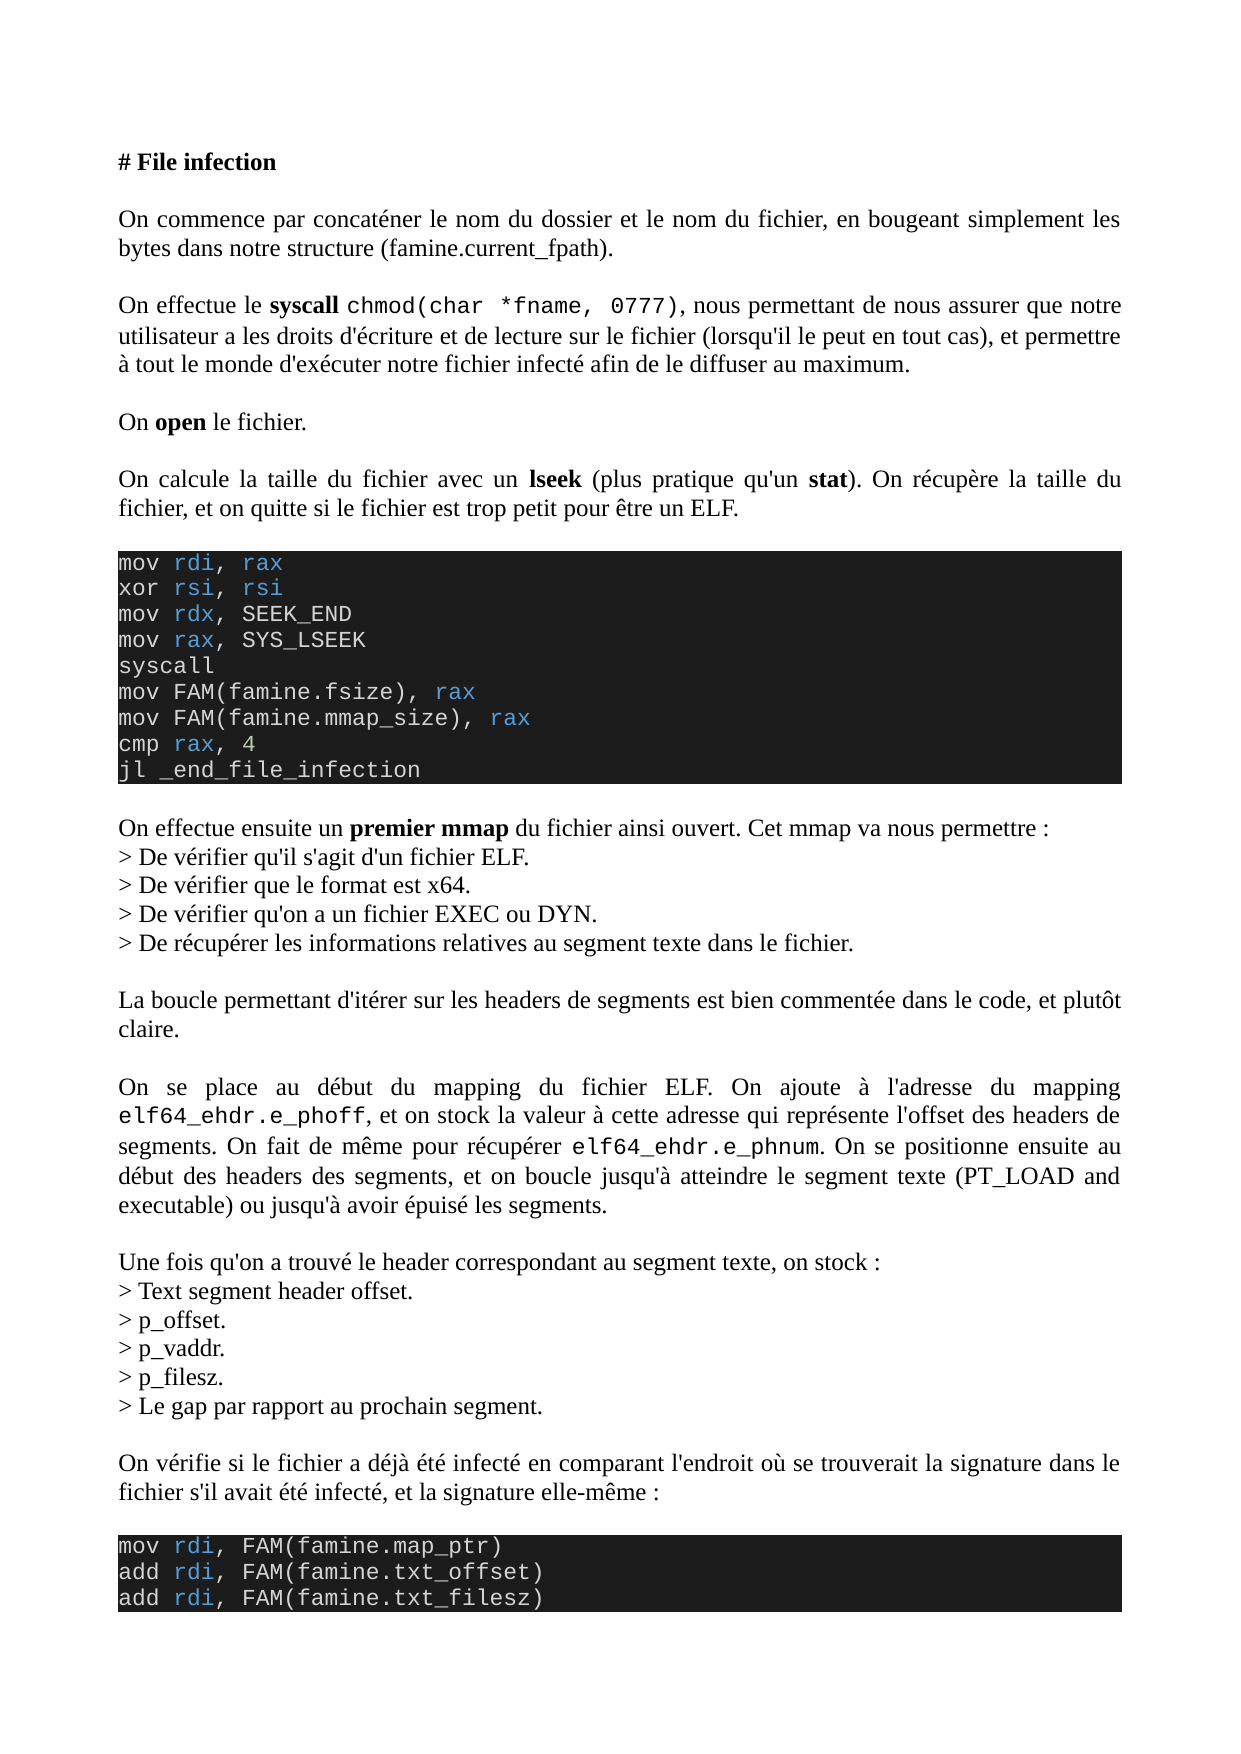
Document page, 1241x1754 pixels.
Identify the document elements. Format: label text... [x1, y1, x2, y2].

text mov rdi, FAM(famine.map_ptr) [118, 1535, 1122, 1561]
text > De récupérer les informations relatives au segment texte dans le fichier. [118, 928, 1122, 957]
text On effectue le syscall chmod(char *fname, 0777), nous permettant de nous assurer que notre utilisateur a les droits d'écriture et de lecture sur le fichier (lorsqu'il le peut en tout cas), et permettre à tout le monde d'exécuter notre fichier infecté afin de le diffuser au maximum. [118, 291, 1122, 378]
text jl _end_file_infection [118, 758, 1122, 784]
text mov FAM(famine.fsize), rax [118, 681, 1122, 706]
text mov FAM(famine.mmap_size), rax [118, 706, 1122, 732]
text # File infection [118, 147, 1122, 176]
text mov rax, SYS_LSEEK [118, 629, 1122, 654]
text On open le fichier. [118, 407, 1122, 436]
text xor rsi, rsi [118, 577, 1122, 603]
text > De vérifier qu'il s'agit d'un fichier ELF. [118, 842, 1122, 871]
text mov rdx, SEEK_END [118, 603, 1122, 629]
text > Le gap par rapport au prochain segment. [118, 1391, 1122, 1420]
text > Text segment header offset. [118, 1276, 1122, 1305]
text mov rdi, rax [118, 551, 1122, 577]
text cmp rax, 4 [118, 732, 1122, 758]
text syscall [118, 654, 1122, 681]
text > De vérifier que le format est x64. [118, 871, 1122, 899]
text add rdi, FAM(famine.txt_offset) [118, 1561, 1122, 1587]
text On se place au début du mapping du fichier ELF. On ajoute à l'adresse du mapping elf64_ehdr.e_phoff, et on stock la valeur à cette adresse qui représente l'offset des headers de segments. On fait de même pour récupérer elf64_ehdr.e_phnum. On se positionne ensuite au début des headers des segments, et on boucle jusqu'à atteindre le segment texte (PT_LOAD and executable) ou jusqu'à avoir épuisé les segments. [118, 1072, 1122, 1218]
text > p_filesz. [118, 1362, 1122, 1391]
text > p_offset. [118, 1305, 1122, 1333]
text > De vérifier qu'on a un fichier EXEC ou DYN. [118, 899, 1122, 928]
text add rdi, FAM(famine.txt_filesz) [118, 1587, 1122, 1612]
text On effectue ensuite un premier mmap du fichier ainsi ouvert. Cet mmap va nous permettre : [118, 813, 1122, 842]
text On vérifie si le fichier a déjà été infecté en comparant l'endroit où se trouverait la signature dans le fichier s'il avait été infecté, et la signature elle-même : [118, 1448, 1122, 1506]
text On commence par concaténer le nom du dossier et le nom du fichier, en bougeant simplement les bytes dans notre structure (famine.current_fpath). [118, 204, 1122, 262]
text Une fois qu'on a trouvé le header correspondant au segment texte, on stock : [118, 1247, 1122, 1276]
text > p_vaddr. [118, 1333, 1122, 1362]
text On calcule la taille du fichier avec un lseek (plus pratique qu'un stat). On récupère la taille du fichier, et on quitte si le fichier est trop petit pour être un ELF. [118, 464, 1122, 522]
text La boucle permettant d'itérer sur les headers de segments est bien commentée dans le code, et plutôt claire. [118, 986, 1122, 1043]
